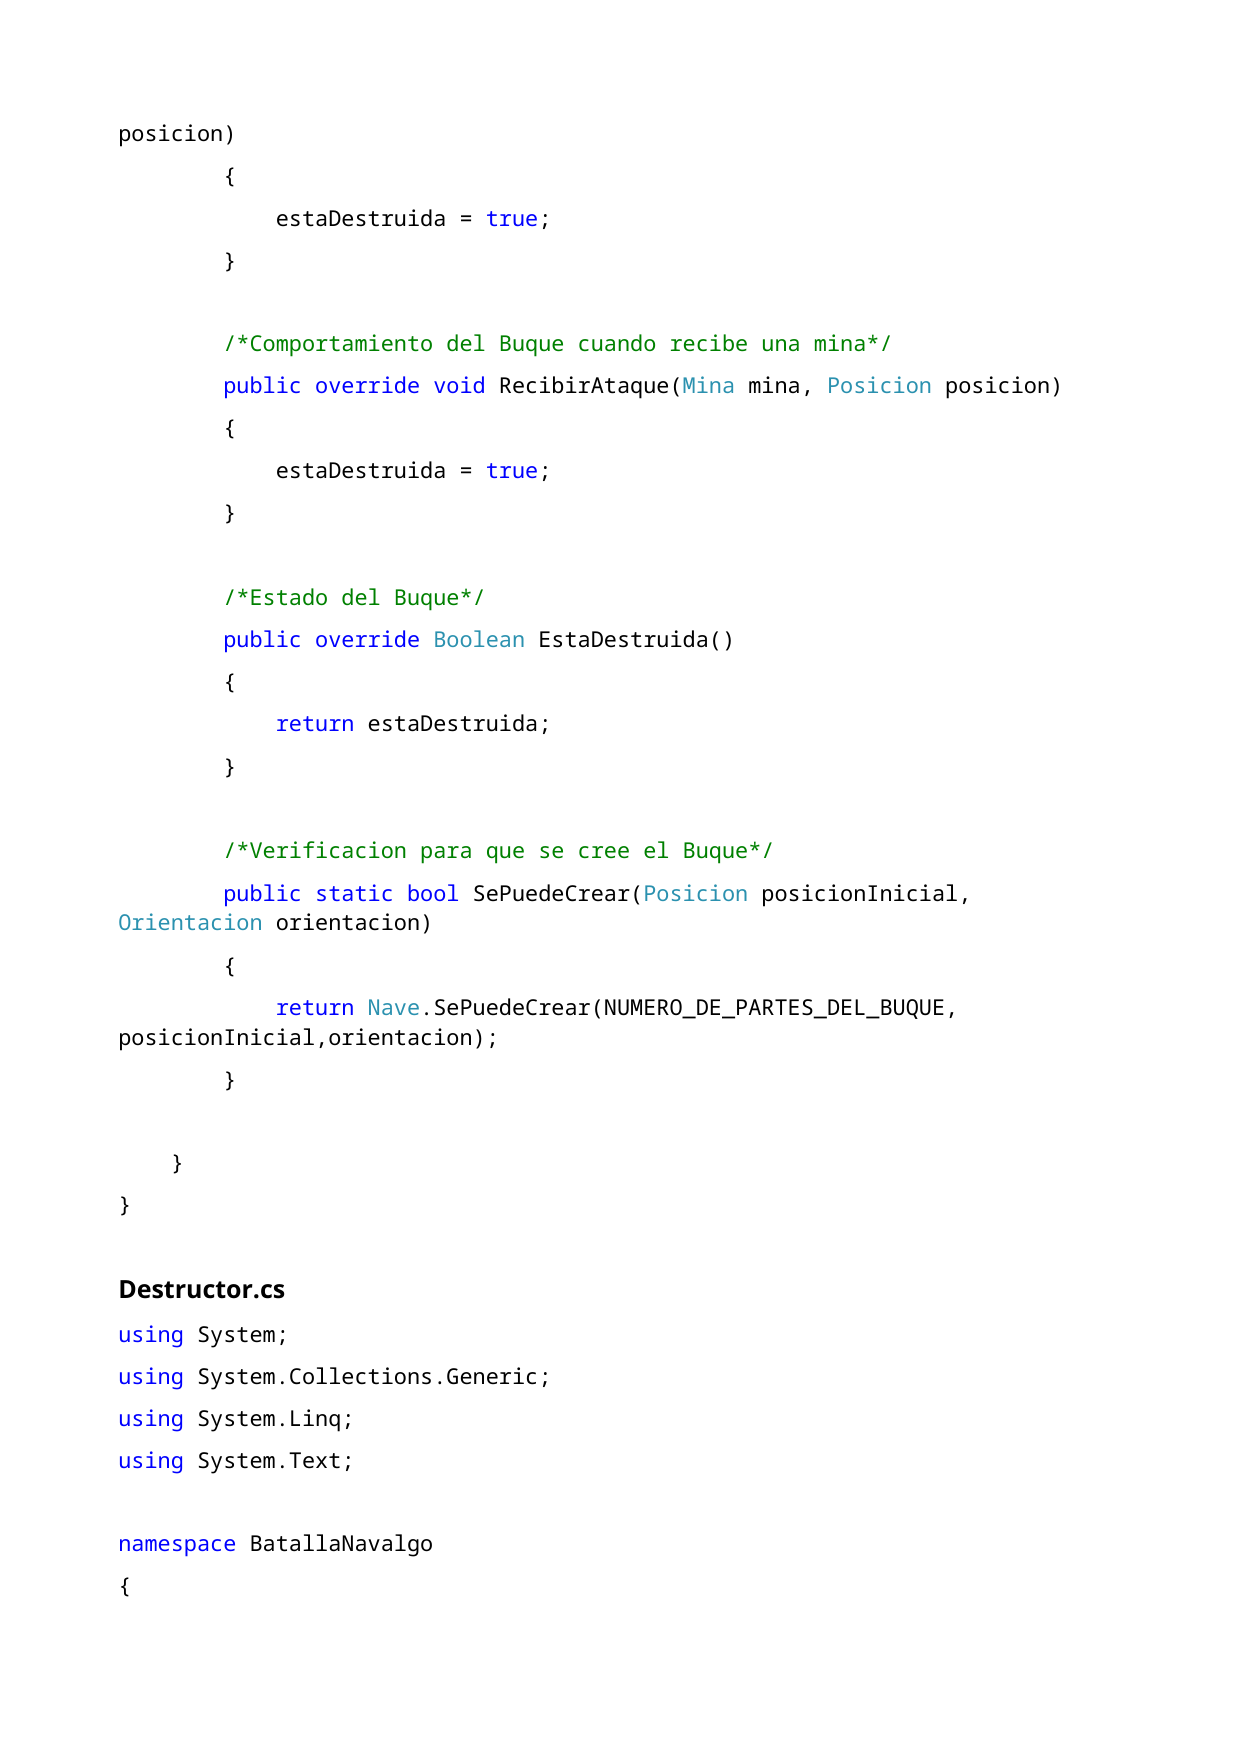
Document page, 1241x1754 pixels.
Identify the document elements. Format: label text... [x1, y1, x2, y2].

text } [118, 1064, 1122, 1094]
text } [118, 497, 1122, 527]
text { [118, 666, 1122, 696]
text using System.Collections.Generic; [118, 1361, 1122, 1391]
text } [118, 1147, 1122, 1177]
text return estaDestruida; [118, 708, 1122, 738]
text } [118, 751, 1122, 781]
text estaDestruida = true; [118, 203, 1122, 232]
text } [118, 245, 1122, 275]
text { [118, 950, 1122, 979]
text Destructor.cs [118, 1272, 1122, 1306]
text /*Verificacion para que se cree el Buque*/ [118, 835, 1122, 865]
text return Nave.SePuedeCrear(NUMERO_DE_PARTES_DEL_BUQUE, posicionInicial,orientacion); [118, 992, 1122, 1052]
text using System.Linq; [118, 1403, 1122, 1433]
text estaDestruida = true; [118, 455, 1122, 484]
text /*Comportamiento del Buque cuando recibe una mina*/ [118, 328, 1122, 358]
text /*Estado del Buque*/ [118, 582, 1122, 611]
text } [118, 1189, 1122, 1219]
text public override void RecibirAtaque(Mina mina, Posicion posicion) [118, 370, 1122, 400]
text using System.Text; [118, 1445, 1122, 1475]
text { [118, 412, 1122, 442]
text public static bool SePuedeCrear(Posicion posicionInicial, Orientacion orientacion) [118, 878, 1122, 937]
text namespace BatallaNavalgo [118, 1528, 1122, 1558]
text { [118, 1571, 1122, 1600]
text public override Boolean EstaDestruida() [118, 624, 1122, 654]
text { [118, 160, 1122, 190]
text posicion) [118, 118, 1122, 148]
text using System; [118, 1318, 1122, 1348]
